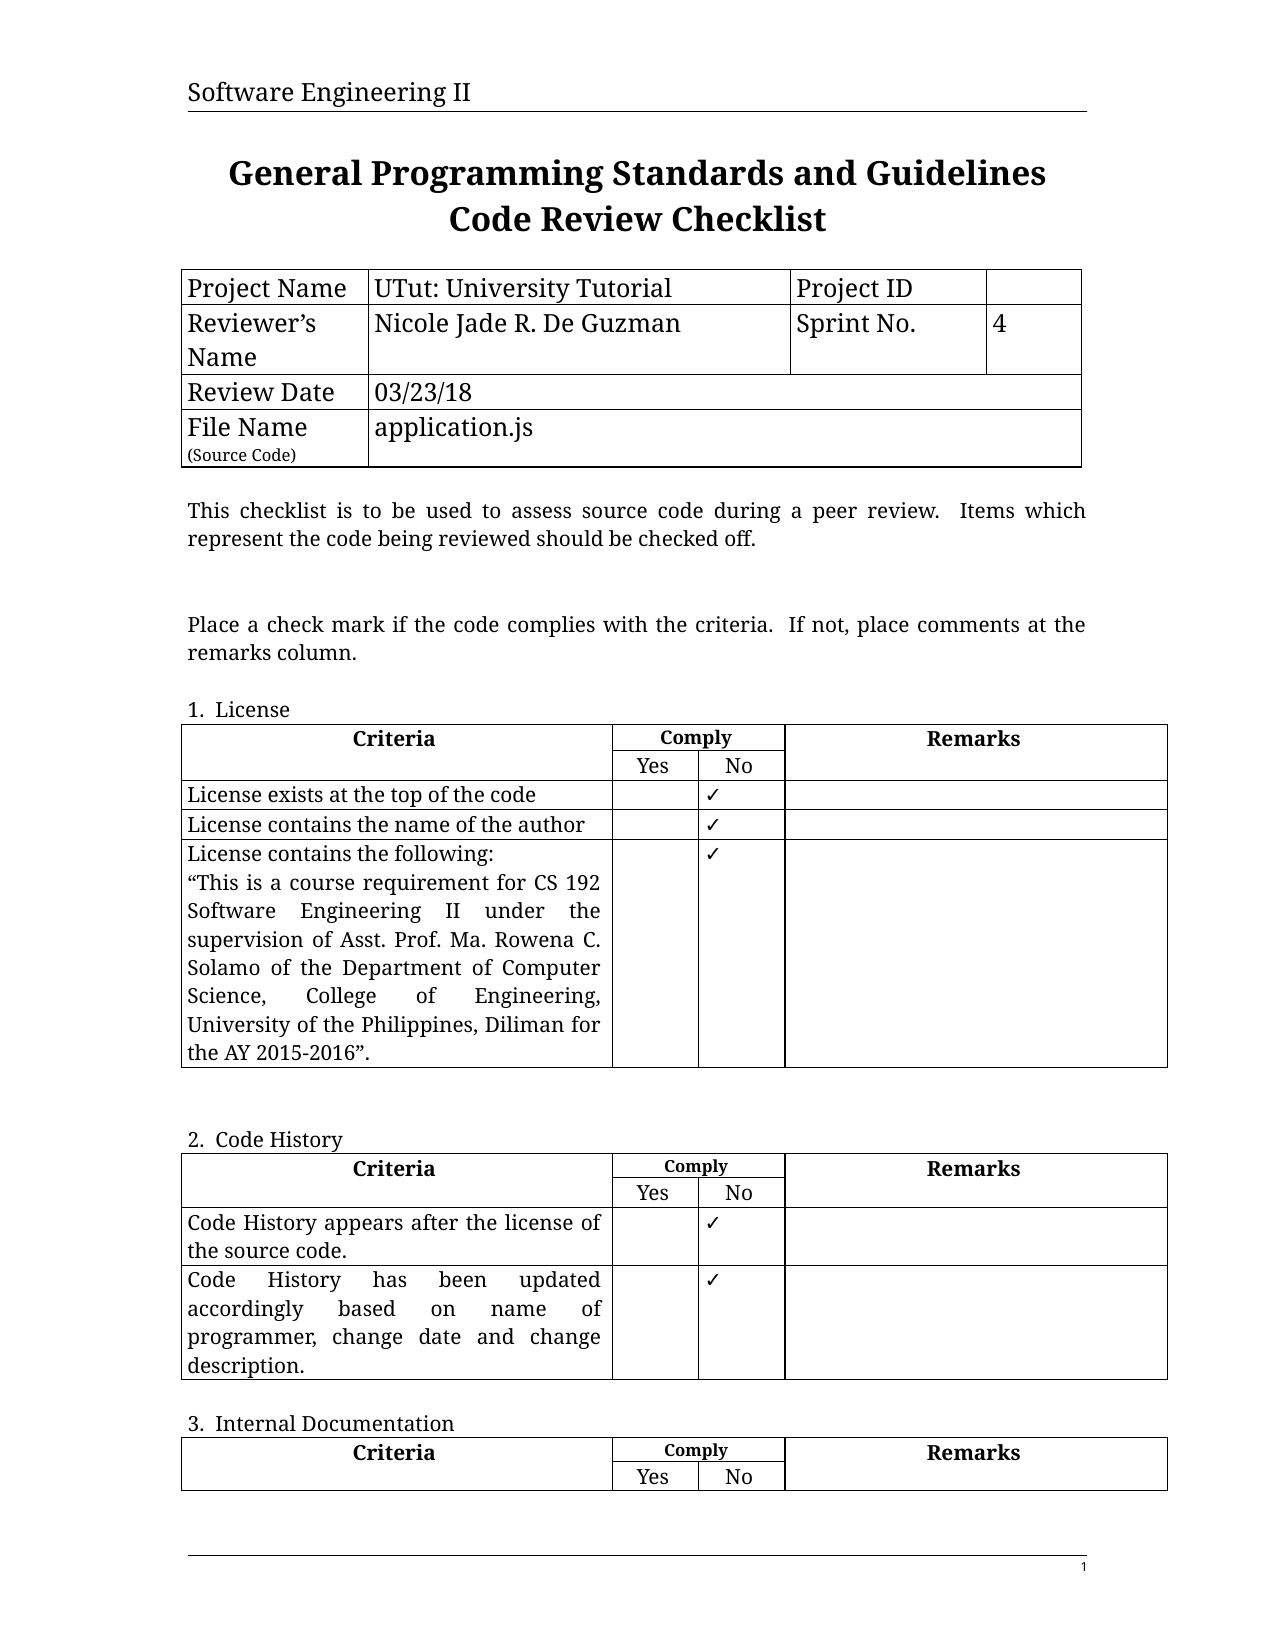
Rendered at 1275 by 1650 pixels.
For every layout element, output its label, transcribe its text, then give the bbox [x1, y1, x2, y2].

table_cell ✓ [699, 1266, 784, 1379]
table_header Remarks [786, 1154, 1167, 1207]
table_cell application.js [369, 410, 1081, 466]
table_cell Reviewer’s Name [357, 305, 368, 373]
table_cell ✓ [699, 781, 704, 809]
table_header Criteria [182, 1154, 612, 1207]
table_header [987, 270, 992, 304]
table_cell ✓ [699, 810, 704, 838]
table_cell No [699, 1462, 704, 1490]
table_cell File Name (Source Code) [357, 410, 368, 466]
table_cell No [699, 1178, 704, 1207]
table_cell No [774, 751, 784, 779]
table_cell Review Date [357, 375, 368, 409]
table_cell [613, 810, 618, 838]
table_cell Yes [613, 1178, 618, 1207]
table_header Remarks [786, 1438, 1167, 1490]
table_cell 03/23/18 [369, 375, 374, 409]
text General Programming Standards and Guidelines Code Review Checklist [187, 150, 1087, 241]
table_header Criteria [182, 725, 612, 779]
table_cell ✓ [699, 1208, 784, 1264]
text 3. Internal Documentation [187, 1409, 1087, 1437]
table_cell [613, 1266, 698, 1379]
table_cell ✓ [774, 781, 784, 809]
table_header Remarks [786, 725, 1167, 779]
table_cell [1156, 810, 1167, 838]
table_cell [687, 781, 698, 809]
table_cell [613, 840, 698, 1067]
table_cell [786, 1266, 1167, 1379]
table_cell No [774, 1462, 784, 1490]
text Place a check mark if the code complies with the criteria. If not, place comments at the remarks column. [187, 610, 1087, 667]
table_header Criteria [182, 1438, 612, 1490]
table_cell Yes [687, 1178, 698, 1207]
table_header [1070, 270, 1081, 304]
table_cell [1156, 781, 1167, 809]
table_cell Reviewer’s Name [182, 305, 187, 373]
table_cell Sprint No. [791, 305, 986, 373]
table_cell ✓ [699, 840, 784, 1067]
table_cell ✓ [774, 810, 784, 838]
table_cell [613, 781, 618, 809]
table_cell [613, 1208, 698, 1264]
table_cell Yes [613, 1462, 618, 1490]
table_cell [786, 1208, 1167, 1264]
table_header Comply [774, 725, 784, 750]
text 2. Code History [187, 1125, 1087, 1153]
table_cell Yes [687, 1462, 698, 1490]
table_header Project ID [976, 270, 986, 304]
table_cell Yes [613, 751, 618, 779]
table_cell [786, 810, 791, 838]
table_cell [786, 840, 1167, 1067]
table_header Comply [613, 725, 618, 750]
table_cell Yes [687, 751, 698, 779]
table_header Comply [774, 1154, 784, 1177]
table_header Project Name [357, 270, 368, 304]
table_cell Nicole Jade R. De Guzman [369, 305, 790, 373]
table_header Comply [774, 1438, 784, 1461]
table_cell [786, 781, 791, 809]
text This checklist is to be used to assess source code during a peer review. Items which represent the code being reviewed should be checked off. [187, 496, 1087, 553]
text 1. License [187, 695, 1087, 723]
table_cell No [699, 751, 704, 779]
table_cell [687, 810, 698, 838]
table_cell 4 [987, 305, 1081, 373]
table_cell No [774, 1178, 784, 1207]
table_cell 03/23/18 [1070, 375, 1081, 409]
